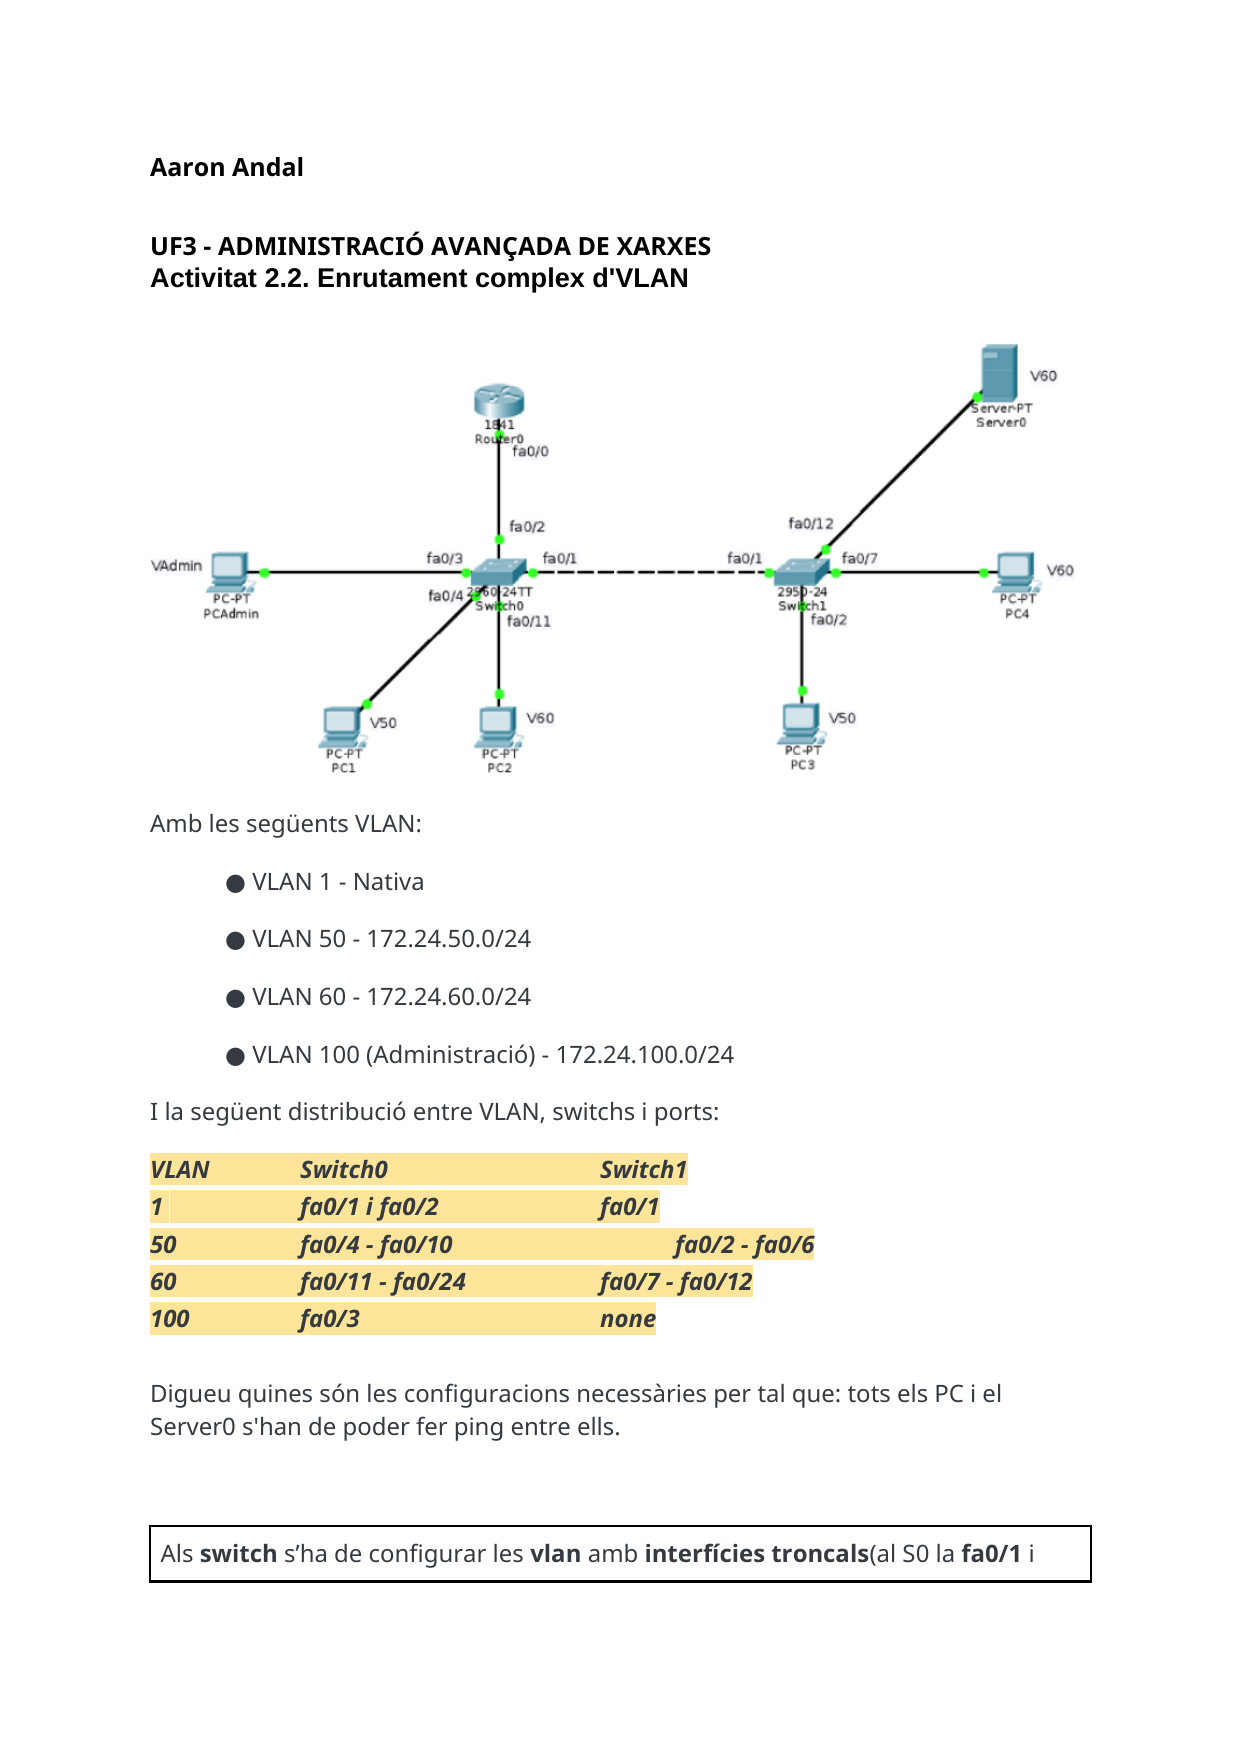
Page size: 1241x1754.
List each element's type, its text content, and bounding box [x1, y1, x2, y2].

text I la següent distribució entre VLAN, switchs i ports: [150, 1095, 1090, 1128]
text Digueu quines són les configuracions necessàries per tal que: tots els PC i el Server0 s'han de poder fer ping entre ells. [150, 1377, 1090, 1442]
text ● VLAN 50 - 172.24.50.0/24 [150, 922, 1090, 955]
text 60 fa0/11 - fa0/24 fa0/7 - fa0/12 [150, 1265, 1090, 1297]
text ● VLAN 100 (Administració) - 172.24.100.0/24 [150, 1037, 1090, 1070]
text 100 fa0/3 none [150, 1302, 1090, 1335]
text Aaron Andal [150, 150, 1090, 184]
text VLAN Switch0 Switch1 [150, 1153, 1090, 1185]
text ● VLAN 60 - 172.24.60.0/24 [150, 980, 1090, 1012]
text 1 fa0/1 i fa0/2 fa0/1 [150, 1190, 1090, 1223]
text 50 fa0/4 - fa0/10 fa0/2 - fa0/6 [150, 1227, 1090, 1260]
text ● VLAN 1 - Nativa [150, 864, 1090, 897]
picture [150, 328, 1091, 791]
text Amb les següents VLAN: [150, 807, 1090, 839]
table_header Als switch s’ha de configurar les vlan amb interfícies troncals(al S0 la fa0/1 i [151, 1527, 1090, 1580]
title UF3 - ADMINISTRACIÓ AVANÇADA DE XARXES [150, 228, 1090, 262]
text Activitat 2.2. Enrutament complex d'VLAN [150, 262, 1090, 294]
